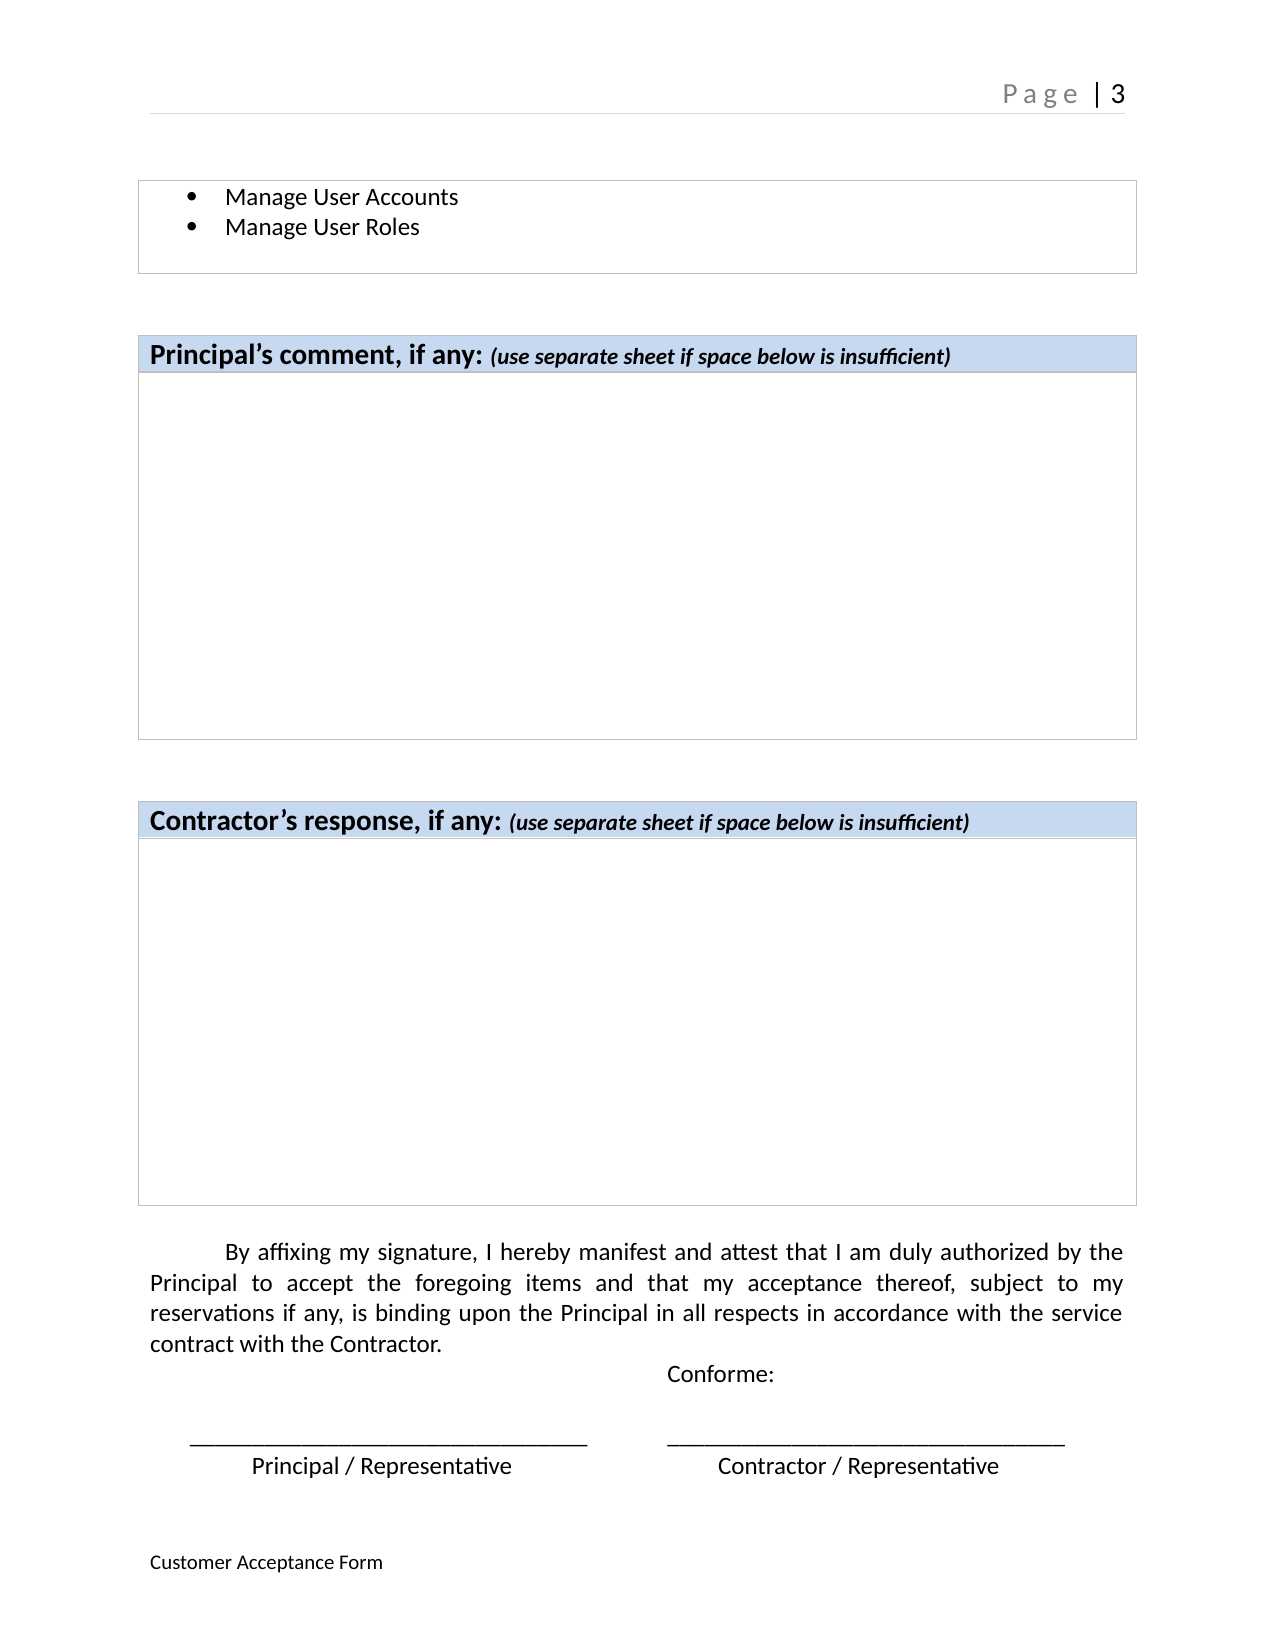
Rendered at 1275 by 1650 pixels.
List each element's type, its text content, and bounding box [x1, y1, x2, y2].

text Principal / Representative Contractor / Representative [150, 1450, 1125, 1480]
table_cell [139, 839, 1136, 1205]
table_cell [139, 373, 1136, 739]
table_cell Description The following codes, patches, components, proofs of concept, test cases have been submitted by the Contractor and duly accepted by the Principal in partial fulfilment of the terms of the service contract: Patch 1 – Major updates on schemas and structures for Database, Web, Shared, and Admin Services Patch 2 - Update on Android application Patch 3 - Update on CLFC Web application Patch 4 – Deploying the Web Mobile Tracker Monitoring Patch 5 – Bug fixed on Web Mobile Tracker Monitoring Patch 6 – Bug fixed on Web Mobile Tracker Monitoring Patch 7 – Updated the CLFC Services Patch 8 – Updated the CLFC Services, Android Client and Services Patch 9 – Updated the Shared Services Patch 10 – Updated the CLFC Services Patch 11 – Updated the CLFC Platform Modules Patch 12 – Updated the Web Mobile Tracker to display arrow lines on Google Map Patch 13 – Updated the CLFC Mobile Services Patch 14 – Updated the CLFC Platform, Android Client and Services Patch 15 – Updated the Admin Services Patch 16 – Bug fixed on Admin Services Patch 17 – Updated the CLFC Services, Web Mobile Tracker and Android Services Patch 18 – Updated the Web Mobile Tracker Monitoring Patch 19 – Updated the Shared Services, CLFC Services, CLFC Web, CLFC Platform Modules and Android Client Patch 20 – Updated the Shared Services and CLFC Platform Modules Patch 21 – Updated the Field Collection Patch 22 – Updated the CLFC Platform and Download Modules Patch 23 – Updated the Shared Services and Download Modules Features deployed: Field Collection Special Collection Collection for Legal Support Mobile Tracker (Android App) Mobile Tracker Monitoring (Web App) Capture Loan Applications Billing Transactions Online Collection Remittance Posting of Payments Ledger Transactions Manage Calendar Events Manage Borrowers/Customers Manage Routes Manage Schedule Settings Manage User Accounts Manage User Roles [139, 181, 798, 273]
text Conforme: [150, 1358, 1125, 1389]
text By affixing my signature, I hereby manifest and attest that I am duly authorized by the Principal to accept the foregoing items and that my acceptance thereof, subject to my reservations if any, is binding upon the Principal in all respects in accordance with the service contract with the Contractor. [150, 1236, 1125, 1358]
text ________________________________ ________________________________ [150, 1419, 1125, 1450]
table_cell [798, 181, 1136, 273]
table_header Principal’s comment, if any: (use separate sheet if space below is insufficient) [139, 336, 1136, 371]
table_header Contractor’s response, if any: (use separate sheet if space below is insufficient) [139, 802, 1136, 837]
